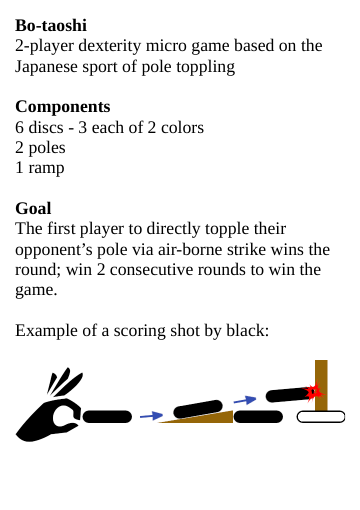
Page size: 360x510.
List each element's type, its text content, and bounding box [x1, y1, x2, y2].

text Example of a scoring shot by black: [15, 320, 345, 340]
text 2-player dexterity micro game based on the Japanese sport of pole toppling [15, 35, 345, 76]
text The first player to directly topple their opponent’s pole via air-borne strike wins the round; win 2 consecutive rounds to win the game. [15, 218, 345, 299]
text 6 discs - 3 each of 2 colors [15, 117, 345, 137]
text Goal [15, 198, 345, 218]
text Bo-taoshi [15, 15, 345, 35]
picture [15, 360, 345, 442]
text 1 ramp [15, 157, 345, 177]
text 2 poles [15, 137, 345, 157]
text Components [15, 96, 345, 117]
